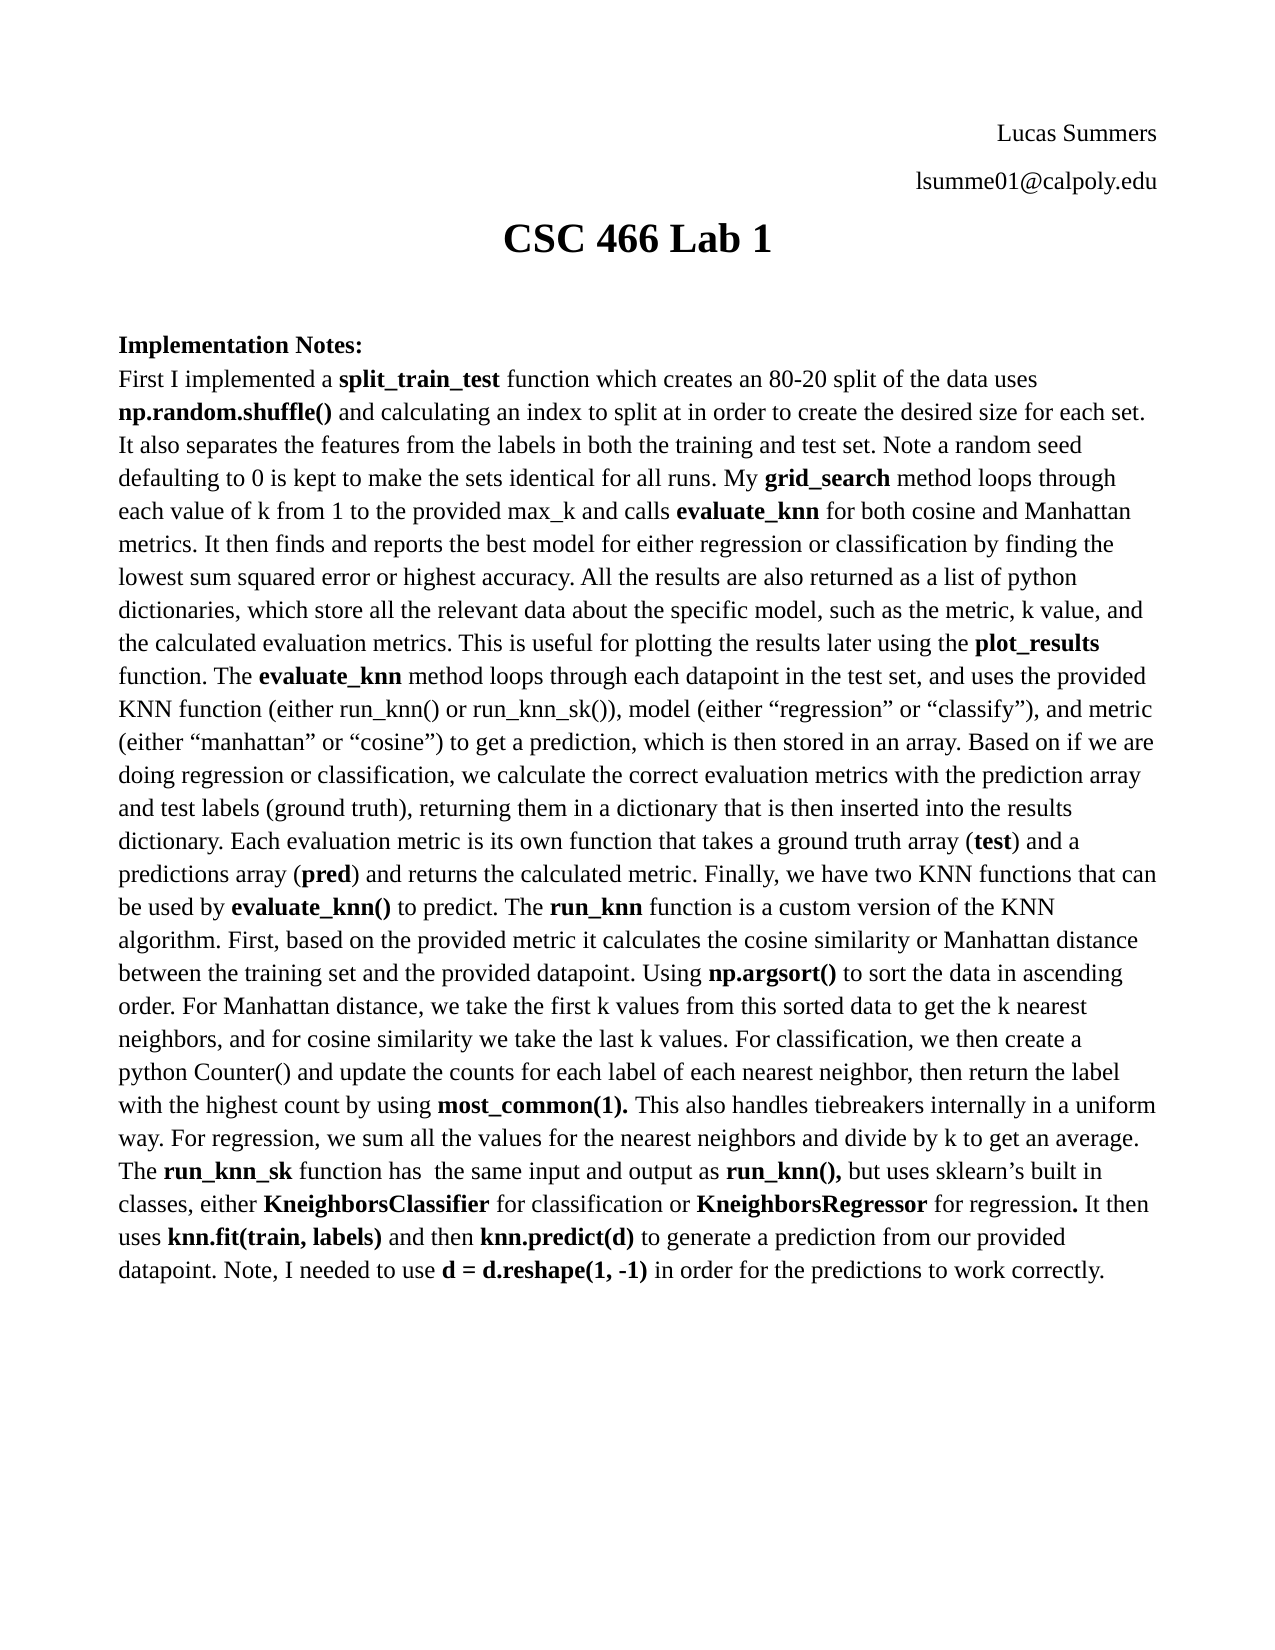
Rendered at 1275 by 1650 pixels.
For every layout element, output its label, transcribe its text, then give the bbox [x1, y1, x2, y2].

text Lucas Summers [118, 118, 1157, 147]
text lsumme01@calpoly.edu [118, 166, 1157, 194]
text Implementation Notes: First I implemented a split_train_test function which creates an 80-20 split of the data uses np.random.shuffle() and calculating an index to split at in order to create the desired size for each set. It also separates the features from the labels in both the training and test set. Note a random seed defaulting to 0 is kept to make the sets identical for all runs. My grid_search method loops through each value of k from 1 to the provided max_k and calls evaluate_knn for both cosine and Manhattan metrics. It then finds and reports the best model for either regression or classification by finding the lowest sum squared error or highest accuracy. All the results are also returned as a list of python dictionaries, which store all the relevant data about the specific model, such as the metric, k value, and the calculated evaluation metrics. This is useful for plotting the results later using the plot_results function. The evaluate_knn method loops through each datapoint in the test set, and uses the provided KNN function (either run_knn() or run_knn_sk()), model (either “regression” or “classify”), and metric (either “manhattan” or “cosine”) to get a prediction, which is then stored in an array. Based on if we are doing regression or classification, we calculate the correct evaluation metrics with the prediction array and test labels (ground truth), returning them in a dictionary that is then inserted into the results dictionary. Each evaluation metric is its own function that takes a ground truth array (test) and a predictions array (pred) and returns the calculated metric. Finally, we have two KNN functions that can be used by evaluate_knn() to predict. The run_knn function is a custom version of the KNN algorithm. First, based on the provided metric it calculates the cosine similarity or Manhattan distance between the training set and the provided datapoint. Using np.argsort() to sort the data in ascending order. For Manhattan distance, we take the first k values from this sorted data to get the k nearest neighbors, and for cosine similarity we take the last k values. For classification, we then create a python Counter() and update the counts for each label of each nearest neighbor, then return the label with the highest count by using most_common(1). This also handles tiebreakers internally in a uniform way. For regression, we sum all the values for the nearest neighbors and divide by k to get an average. The run_knn_sk function has the same input and output as run_knn(), but uses sklearn’s built in classes, either KneighborsClassifier for classification or KneighborsRegressor for regression. It then uses knn.fit(train, labels) and then knn.predict(d) to generate a prediction from our provided datapoint. Note, I needed to use d = d.reshape(1, -1) in order for the predictions to work correctly. [118, 331, 1157, 1284]
text CSC 466 Lab 1 [118, 213, 1157, 261]
